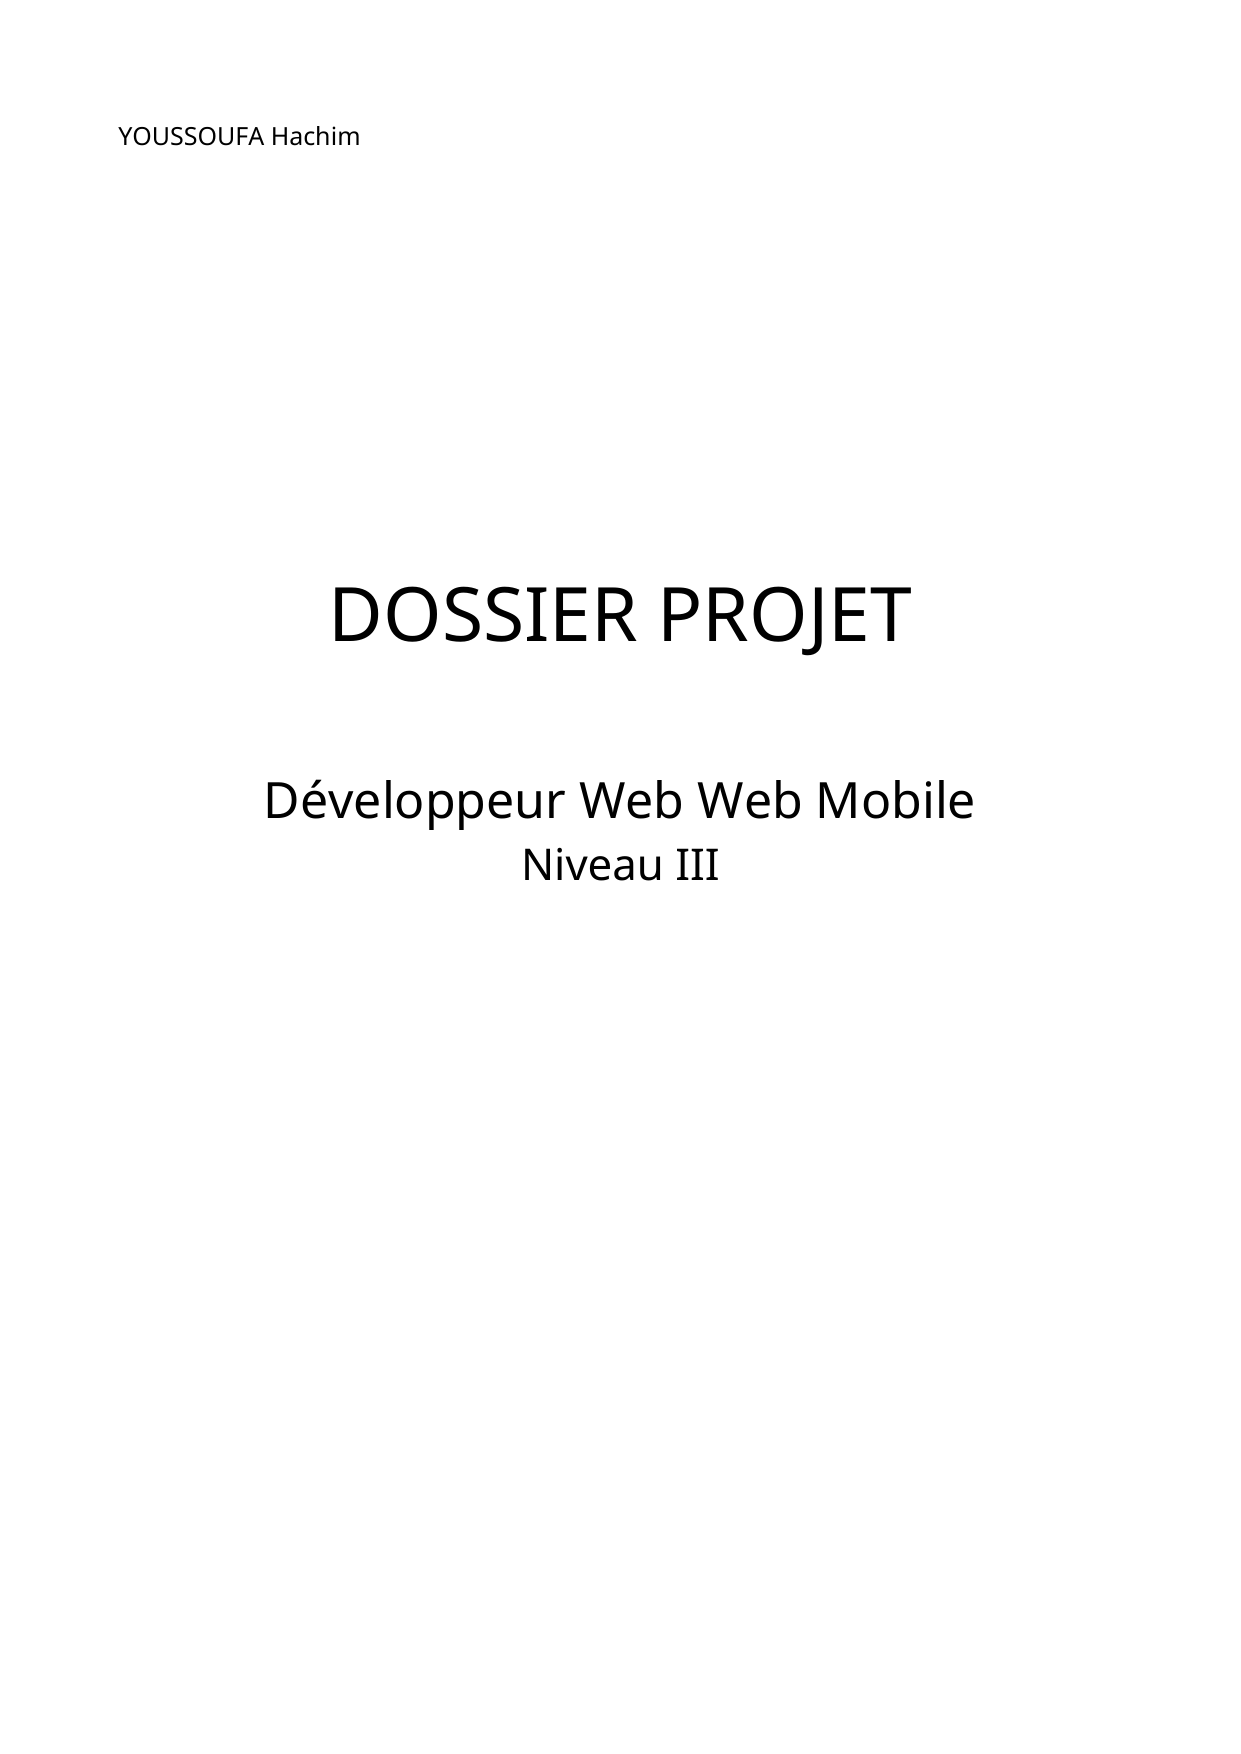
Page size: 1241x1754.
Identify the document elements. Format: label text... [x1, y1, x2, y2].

text Niveau III [118, 833, 1122, 893]
text YOUSSOUFA Hachim [118, 118, 1122, 152]
text Développeur Web Web Mobile [118, 765, 1122, 833]
text DOSSIER PROJET [118, 561, 1122, 663]
